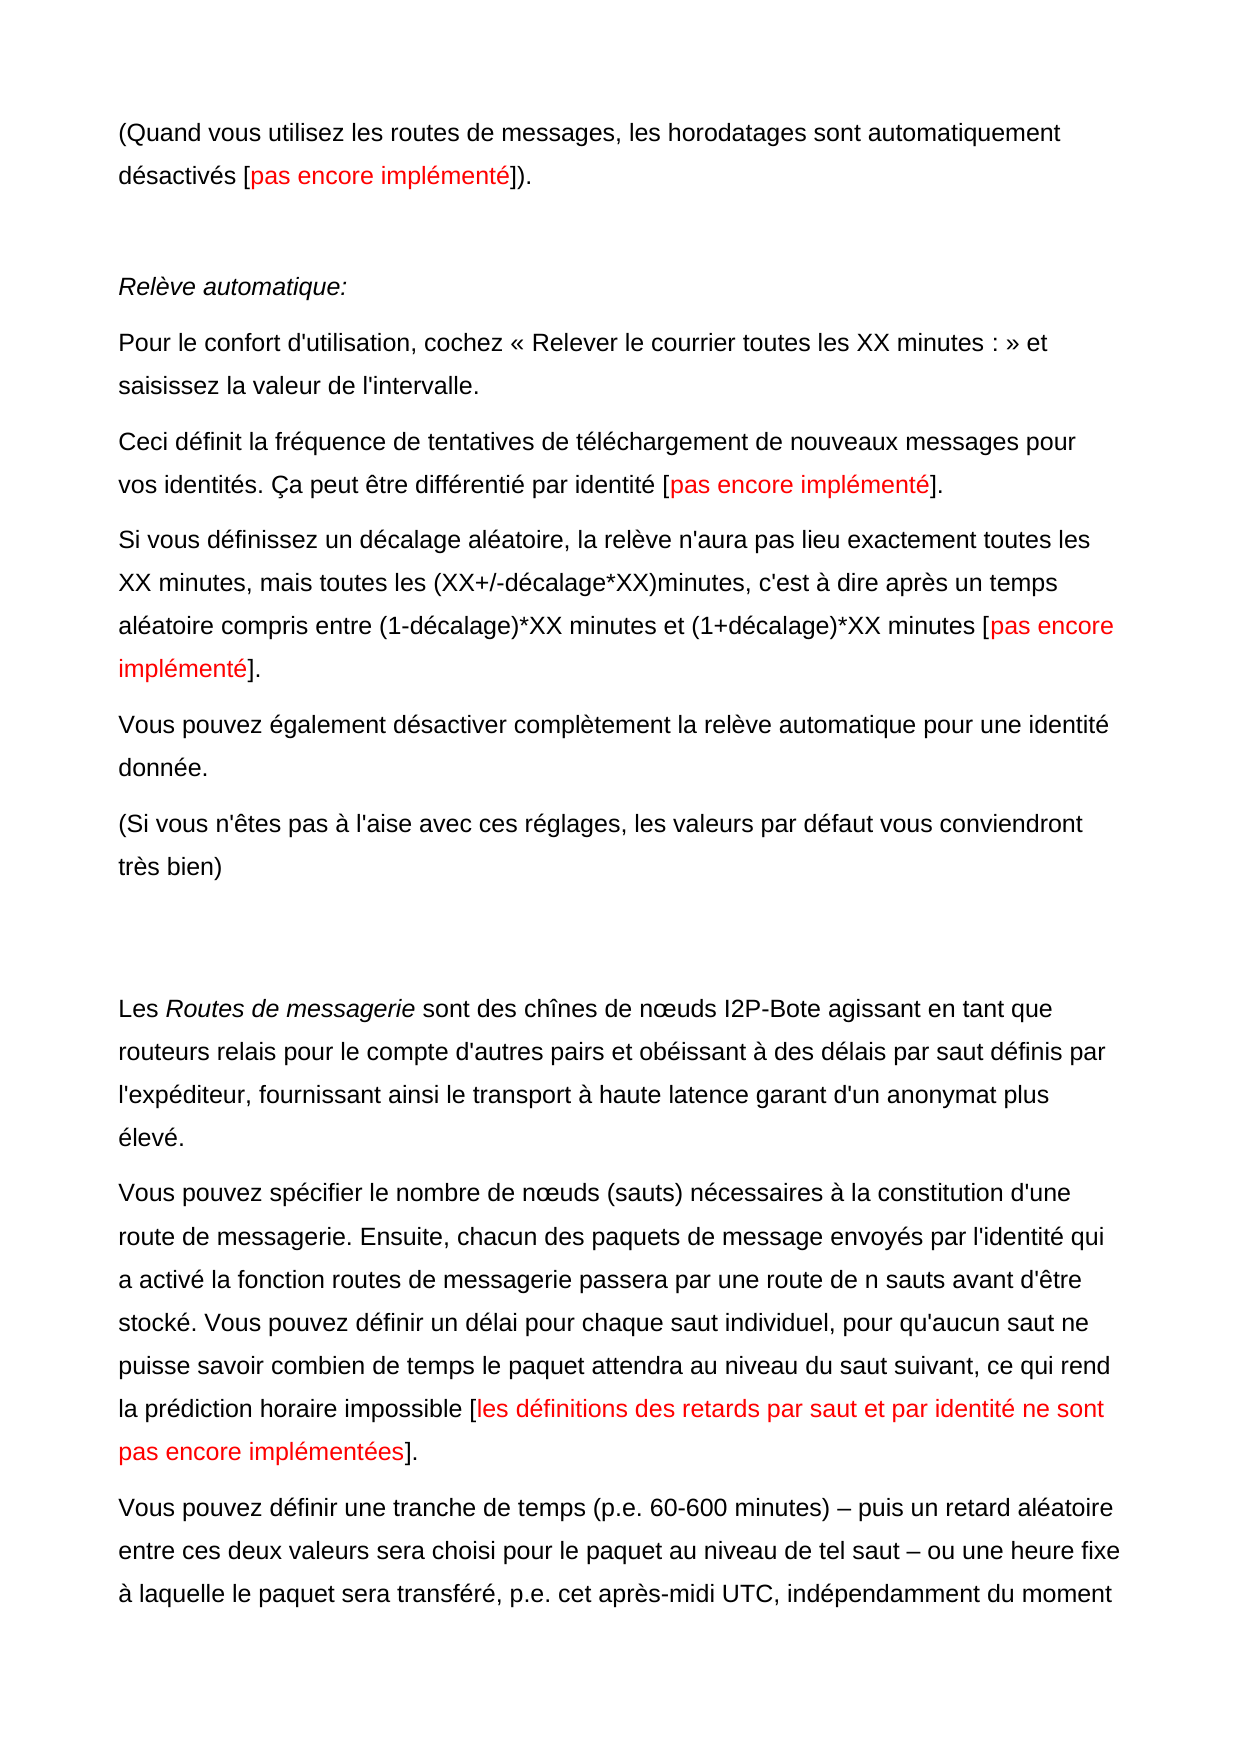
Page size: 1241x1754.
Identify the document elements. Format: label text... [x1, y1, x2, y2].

text Si vous définissez un décalage aléatoire, la relève n'aura pas lieu exactement toutes les XX minutes, mais toutes les (XX+/-décalage*XX)minutes, c'est à dire après un temps aléatoire compris entre (1-décalage)*XX minutes et (1+décalage)*XX minutes [pas encore implémenté]. [118, 525, 1122, 683]
text (Si vous n'êtes pas à l'aise avec ces réglages, les valeurs par défaut vous conviendront très bien) [118, 809, 1122, 881]
text Vous pouvez spécifier le nombre de nœuds (sauts) nécessaires à la constitution d'une route de messagerie. Ensuite, chacun des paquets de message envoyés par l'identité qui a activé la fonction routes de messagerie passera par une route de n sauts avant d'être stocké. Vous pouvez définir un délai pour chaque saut individuel, pour qu'aucun saut ne puisse savoir combien de temps le paquet attendra au niveau du saut suivant, ce qui rend la prédiction horaire impossible [les définitions des retards par saut et par identité ne sont pas encore implémentées]. [118, 1178, 1122, 1466]
text Les Routes de messagerie sont des chînes de nœuds I2P-Bote agissant en tant que routeurs relais pour le compte d'autres pairs et obéissant à des délais par saut définis par l'expéditeur, fournissant ainsi le transport à haute latence garant d'un anonymat plus élevé. [118, 907, 1122, 1152]
text Pour le confort d'utilisation, cochez « Relever le courrier toutes les XX minutes : » et saisissez la valeur de l'intervalle. [118, 328, 1122, 400]
text Ceci définit la fréquence de tentatives de téléchargement de nouveaux messages pour vos identités. Ça peut être différentié par identité [pas encore implémenté]. [118, 426, 1122, 498]
text Vous pouvez également désactiver complètement la relève automatique pour une identité donnée. [118, 710, 1122, 782]
text (Quand vous utilisez les routes de messages, les horodatages sont automatiquement désactivés [pas encore implémenté]). [118, 118, 1122, 190]
text Vous pouvez définir une tranche de temps (p.e. 60-600 minutes) – puis un retard aléatoire entre ces deux valeurs sera choisi pour le paquet au niveau de tel saut – ou une heure fixe à laquelle le paquet sera transféré, p.e. cet après-midi UTC, indépendamment du moment [118, 1493, 1122, 1608]
text Relève automatique: [118, 272, 1122, 301]
